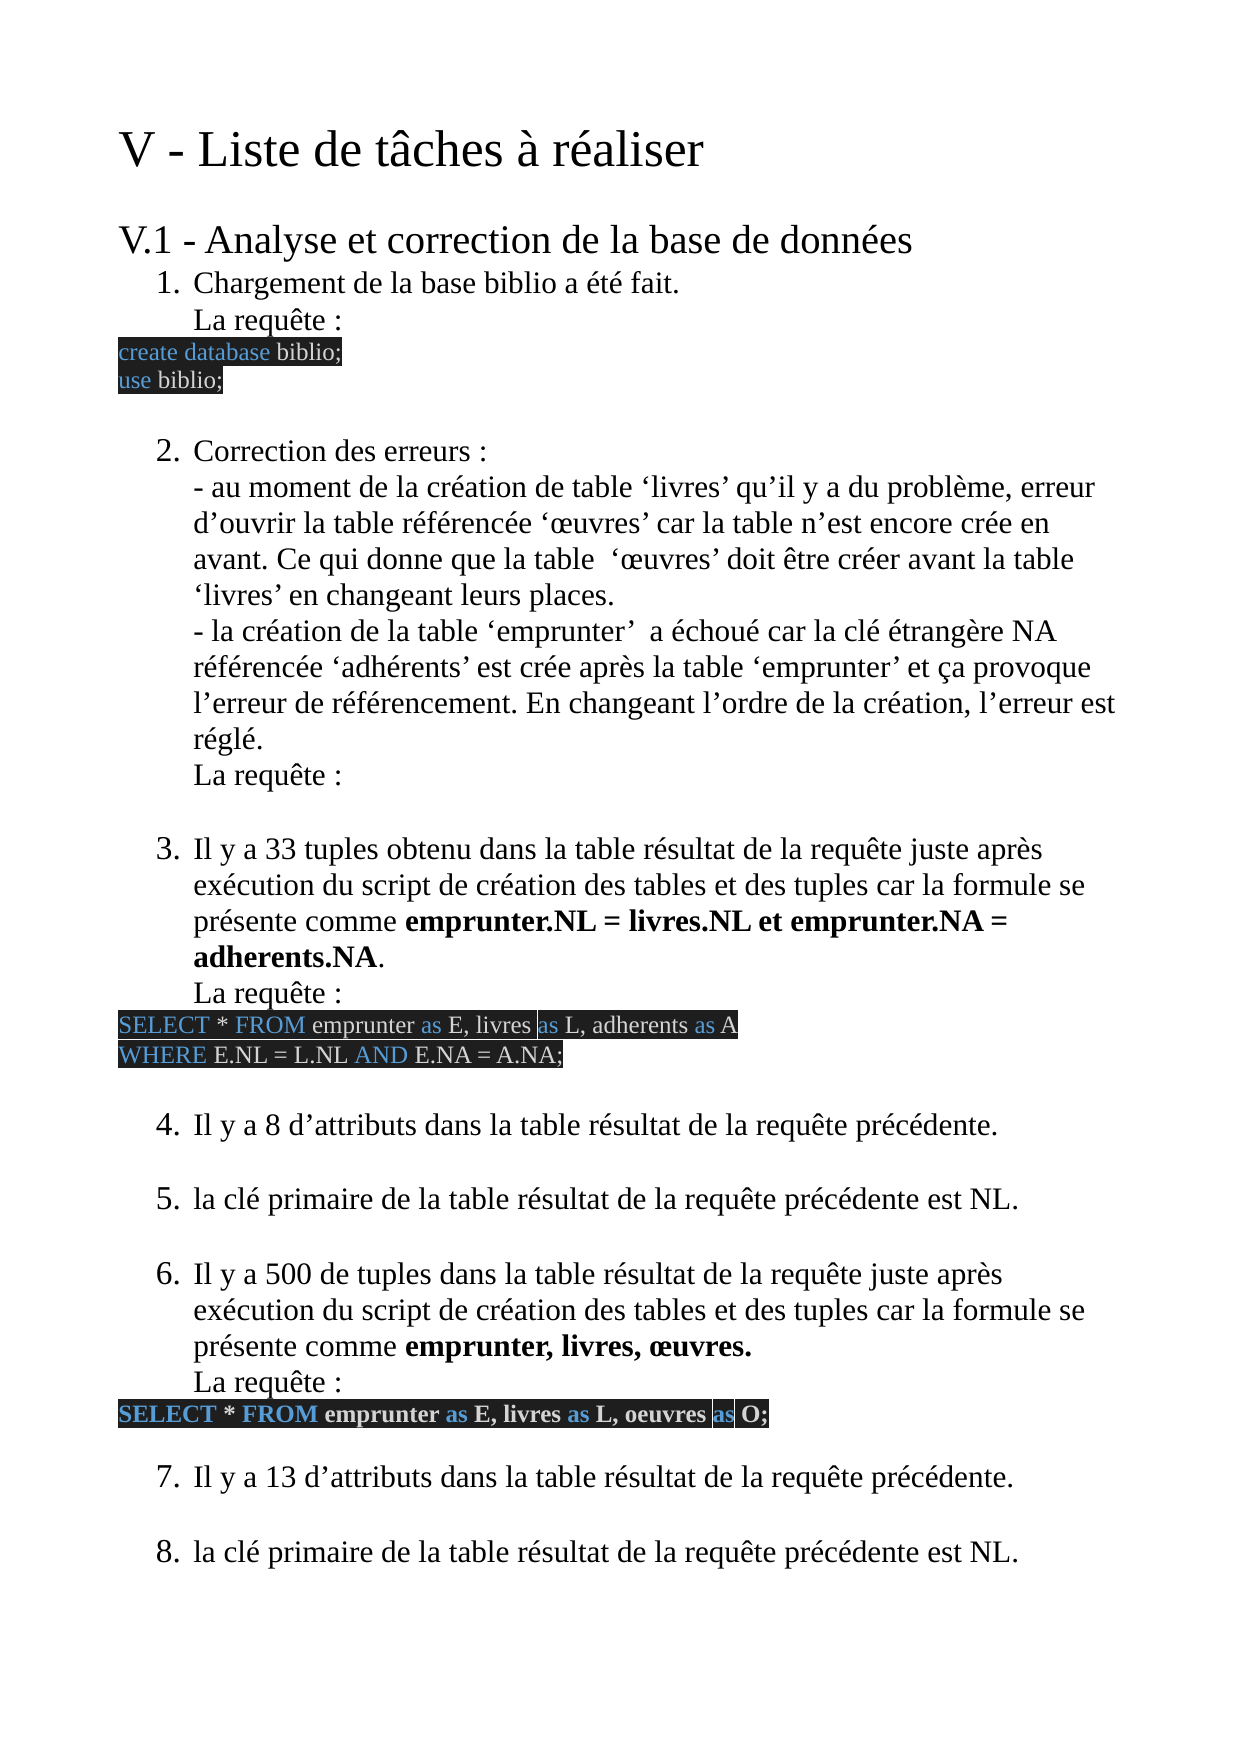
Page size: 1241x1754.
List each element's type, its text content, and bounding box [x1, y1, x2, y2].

text create database biblio; [118, 337, 1122, 366]
text SELECT * FROM emprunter as E, livres as L, oeuvres as O; [118, 1399, 1122, 1428]
list La requête : [156, 301, 1122, 337]
list La requête : [156, 1363, 1122, 1399]
list Il y a 13 d’attributs dans la table résultat de la requête précédente. [156, 1457, 1122, 1495]
list Correction des erreurs : [156, 430, 1122, 468]
list Chargement de la base biblio a été fait. [156, 262, 1122, 301]
text SELECT * FROM emprunter as E, livres as L, adherents as A [118, 1010, 1122, 1039]
text use biblio; [118, 366, 1122, 394]
list Il y a 33 tuples obtenu dans la table résultat de la requête juste après exécution du script de création des tables et des tuples car la formule se présente comme emprunter.NL = livres.NL et emprunter.NA = adherents.NA. [156, 828, 1122, 974]
list La requête : [156, 756, 1122, 792]
list - au moment de la création de table ‘livres’ qu’il y a du problème, erreur d’ouvrir la table référencée ‘œuvres’ car la table n’est encore crée en avant. Ce qui donne que la table ‘œuvres’ doit être créer avant la table ‘livres’ en changeant leurs places. [156, 468, 1122, 612]
text WHERE E.NL = L.NL AND E.NA = A.NA; [118, 1039, 1122, 1068]
list La requête : [156, 974, 1122, 1010]
list Il y a 500 de tuples dans la table résultat de la requête juste après exécution du script de création des tables et des tuples car la formule se présente comme emprunter, livres, œuvres. [156, 1253, 1122, 1363]
list la clé primaire de la table résultat de la requête précédente est NL. [156, 1531, 1122, 1569]
list - la création de la table ‘emprunter’ a échoué car la clé étrangère NA référencée ‘adhérents’ est crée après la table ‘emprunter’ et ça provoque l’erreur de référencement. En changeant l’ordre de la création, l’erreur est réglé. [156, 612, 1122, 756]
text V - Liste de tâches à réaliser [118, 118, 1122, 177]
list la clé primaire de la table résultat de la requête précédente est NL. [156, 1179, 1122, 1217]
text V.1 - Analyse et correction de la base de données [118, 177, 1122, 262]
list Il y a 8 d’attributs dans la table résultat de la requête précédente. [156, 1104, 1122, 1143]
